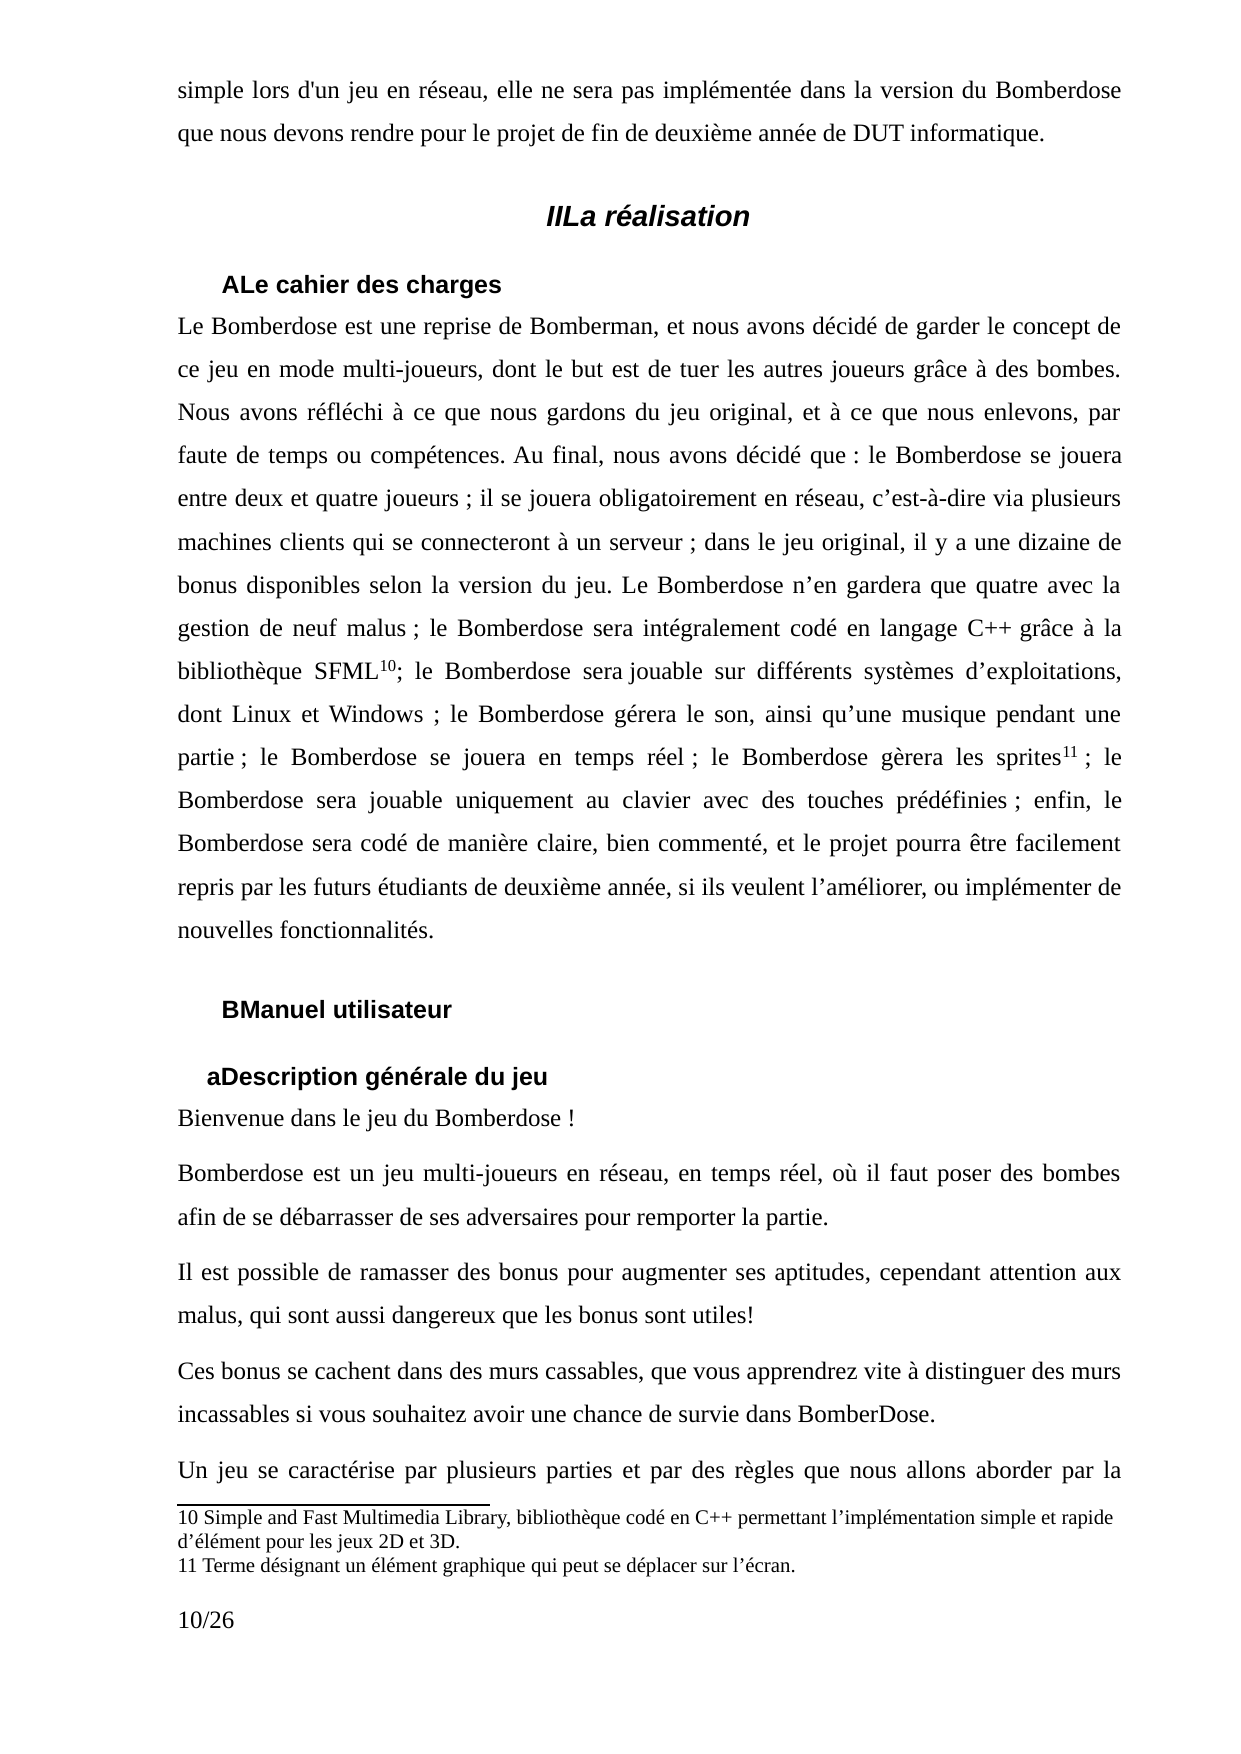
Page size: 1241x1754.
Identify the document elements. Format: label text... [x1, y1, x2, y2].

text Il est possible de ramasser des bonus pour augmenter ses aptitudes, cependant attention aux malus, qui sont aussi dangereux que les bonus sont utiles! [177, 1257, 1122, 1329]
text Terme désignant un élément graphique qui peut se déplacer sur l’écran. [177, 1553, 1122, 1577]
text simple lors d'un jeu en réseau, elle ne sera pas implémentée dans la version du Bomberdose que nous devons rendre pour le projet de fin de deuxième année de DUT informatique. [177, 75, 1122, 147]
text Bienvenue dans le jeu du Bomberdose ! [177, 1103, 1122, 1132]
text Le Bomberdose est une reprise de Bomberman, et nous avons décidé de garder le concept de ce jeu en mode multi-joueurs, dont le but est de tuer les autres joueurs grâce à des bombes. Nous avons réfléchi à ce que nous gardons du jeu original, et à ce que nous enlevons, par faute de temps ou compétences. Au final, nous avons décidé que : le Bomberdose se jouera entre deux et quatre joueurs ; il se jouera obligatoirement en réseau, c’est-à-dire via plusieurs machines clients qui se connecteront à un serveur ; dans le jeu original, il y a une dizaine de bonus disponibles selon la version du jeu. Le Bomberdose n’en gardera que quatre avec la gestion de neuf malus ; le Bomberdose sera intégralement codé en langage C++ grâce à la bibliothèque SFML; le Bomberdose sera jouable sur différents systèmes d’exploitations, dont Linux et Windows ; le Bomberdose gérera le son, ainsi qu’une musique pendant une partie ; le Bomberdose se jouera en temps réel ; le Bomberdose gèrera les sprites ; le Bomberdose sera jouable uniquement au clavier avec des touches prédéfinies ; enfin, le Bomberdose sera codé de manière claire, bien commenté, et le projet pourra être facilement repris par les futurs étudiants de deuxième année, si ils veulent l’améliorer, ou implémenter de nouvelles fonctionnalités. [177, 311, 1122, 943]
text Un jeu se caractérise par plusieurs parties et par des règles que nous allons aborder par la [177, 1455, 1122, 1483]
subtitle Le cahier des charges [177, 270, 1122, 298]
subtitle Manuel utilisateur [177, 995, 1122, 1024]
text Ces bonus se cachent dans des murs cassables, que vous apprendrez vite à distinguer des murs incassables si vous souhaitez avoir une chance de survie dans BomberDose. [177, 1356, 1122, 1428]
subtitle Description générale du jeu [177, 1062, 1122, 1090]
text Bomberdose est un jeu multi-joueurs en réseau, en temps réel, où il faut poser des bombes afin de se débarrasser de ses adversaires pour remporter la partie. [177, 1158, 1122, 1230]
subtitle La réalisation [177, 199, 1122, 232]
text Simple and Fast Multimedia Library, bibliothèque codé en C++ permettant l’implémentation simple et rapide d’élément pour les jeux 2D et 3D. [177, 1505, 1122, 1553]
